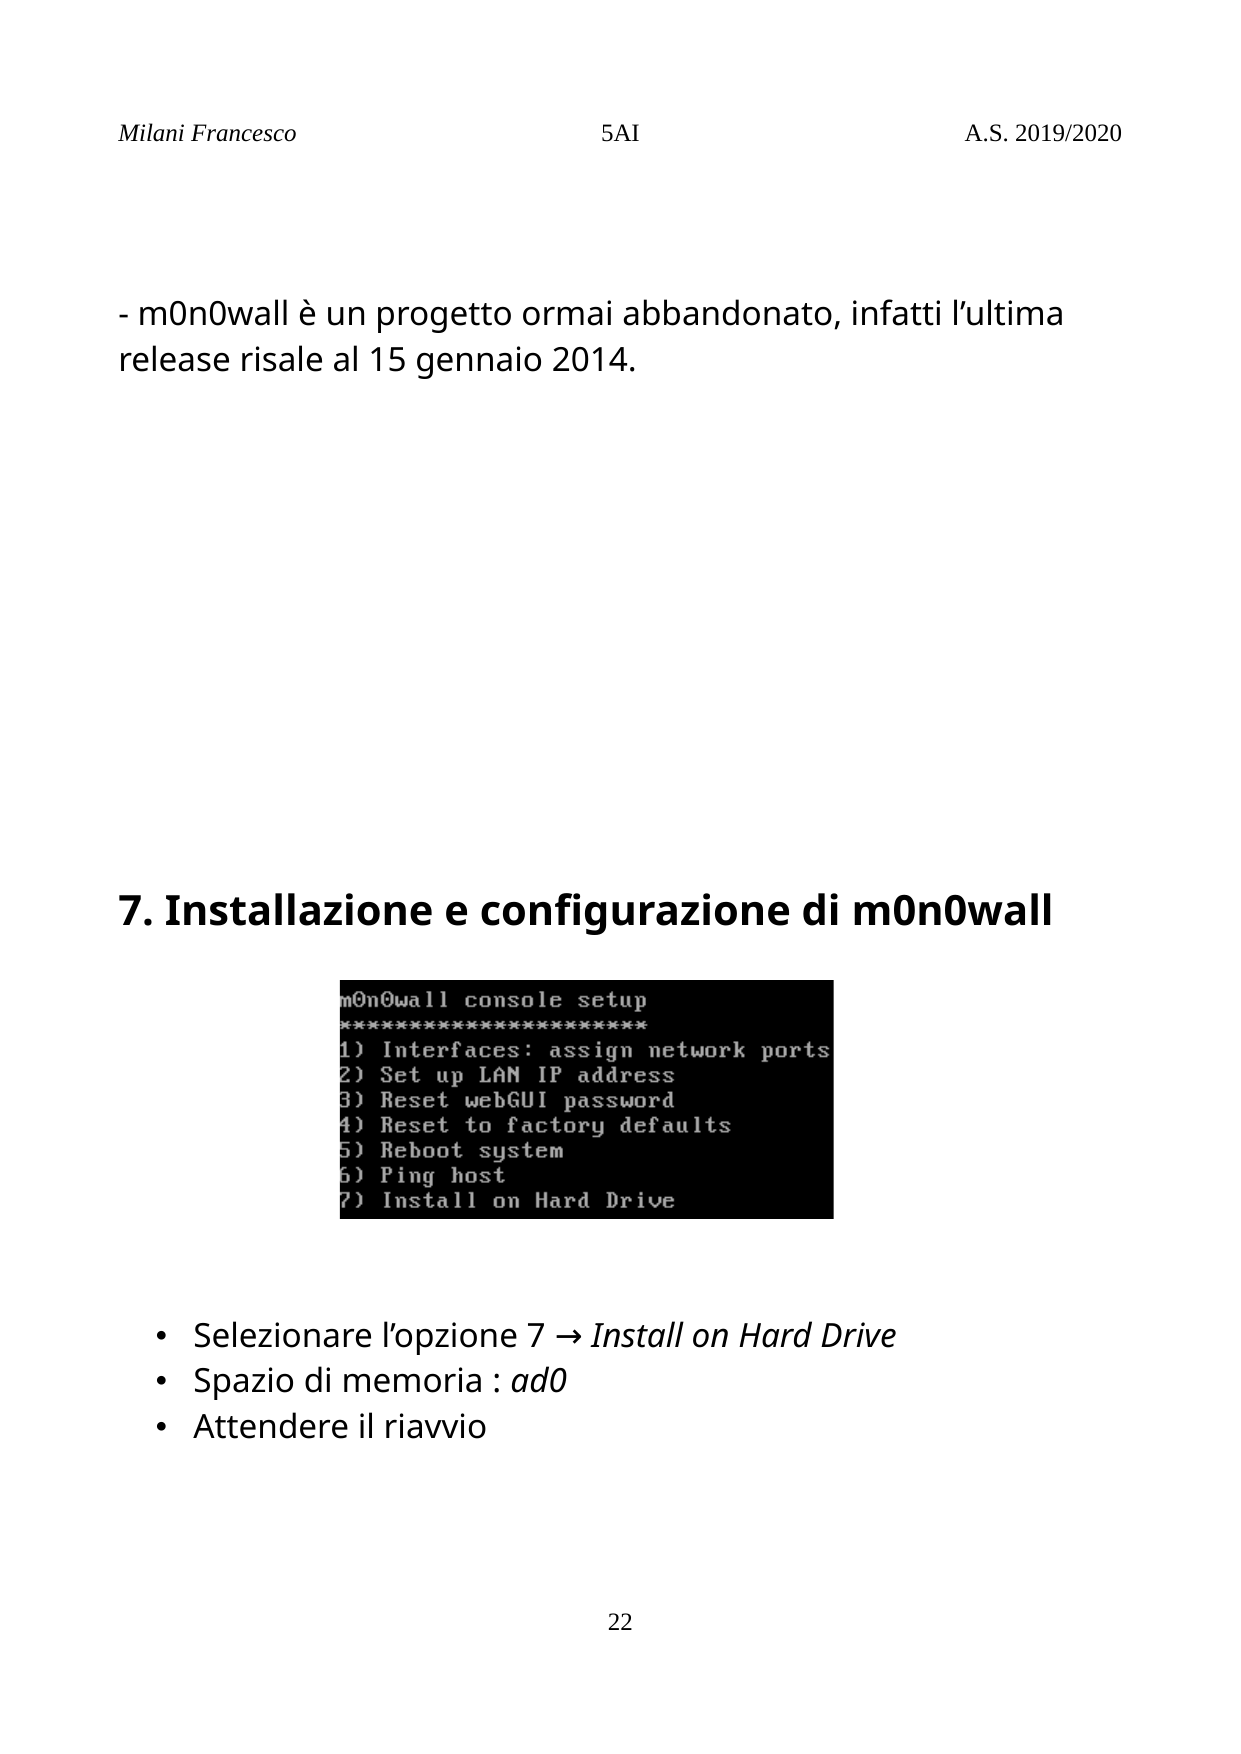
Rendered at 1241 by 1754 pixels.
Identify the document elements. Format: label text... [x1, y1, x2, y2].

text 7. Installazione e configurazione di m0n0wall [118, 880, 1122, 937]
picture [339, 980, 834, 1219]
text - m0n0wall è un progetto ormai abbandonato, infatti l’ultima release risale al 15 gennaio 2014. [118, 290, 1122, 381]
list Selezionare l’opzione 7 → Install on Hard Drive [156, 1312, 1122, 1357]
list Spazio di memoria : ad0 [156, 1357, 1122, 1403]
list Attendere il riavvio [156, 1403, 1122, 1448]
